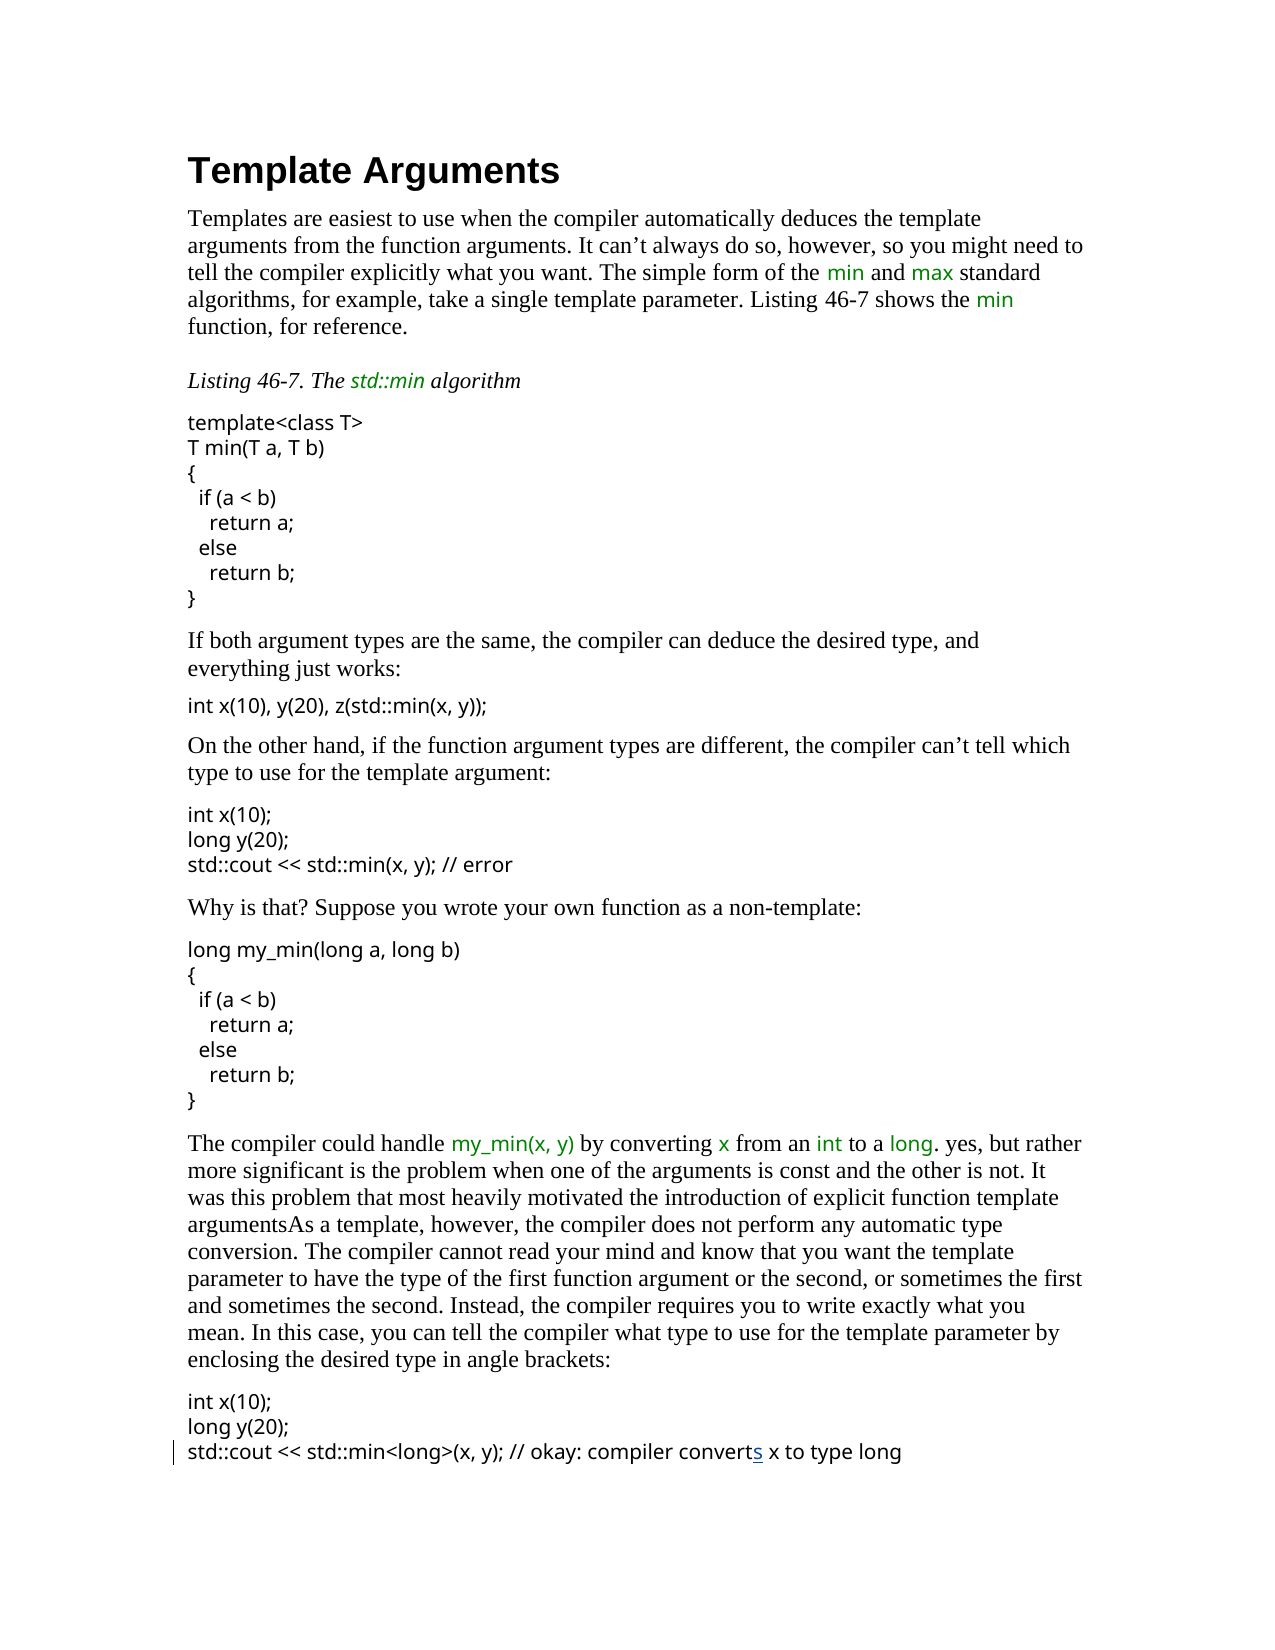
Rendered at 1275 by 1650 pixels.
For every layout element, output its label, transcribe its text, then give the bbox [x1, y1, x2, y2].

text } [187, 1088, 1072, 1113]
text else [187, 1038, 1072, 1063]
text return b; [187, 561, 1072, 586]
text { [187, 461, 1072, 486]
text if (a < b) [187, 486, 1072, 511]
text return a; [187, 511, 1072, 536]
text int x(10); [187, 802, 1072, 827]
text Listing 46-7. The std::min algorithm [187, 365, 1087, 394]
text If both argument types are the same, the compiler can deduce the desired type, and everything just works: [187, 627, 1087, 681]
text if (a < b) [187, 988, 1072, 1013]
text int x(10); [187, 1390, 1072, 1415]
text } [187, 586, 1072, 611]
text On the other hand, if the function argument types are different, the compiler can’t tell which type to use for the template argument: [187, 731, 1087, 786]
text { [187, 963, 1072, 988]
subtitle Template Arguments [187, 150, 1087, 192]
text return b; [187, 1063, 1072, 1088]
text template<class T> [187, 411, 1072, 436]
text Templates are easiest to use when the compiler automatically deduces the template arguments from the function arguments. It can’t always do so, however, so you might need to tell the compiler explicitly what you want. The simple form of the min and max standard algorithms, for example, take a single template parameter. Listing 46-7 shows the min function, for reference. [187, 204, 1087, 340]
text else [187, 536, 1072, 561]
text long y(20); [187, 1415, 1072, 1440]
text int x(10), y(20), z(std::min(x, y)); [187, 694, 1072, 719]
text T min(T a, T b) [187, 436, 1072, 461]
text The compiler could handle my_min(x, y) by converting x from an int to a long. yes, but rather more significant is the problem when one of the arguments is const and the other is not. It was this problem that most heavily motivated the introduction of explicit function template argumentsAs a template, however, the compiler does not perform any automatic type conversion. The compiler cannot read your mind and know that you want the template parameter to have the type of the first function argument or the second, or sometimes the first and sometimes the second. Instead, the compiler requires you to write exactly what you mean. In this case, you can tell the compiler what type to use for the template parameter by enclosing the desired type in angle brackets: [187, 1129, 1087, 1373]
text Why is that? Suppose you wrote your own function as a non-template: [187, 894, 1087, 921]
text long y(20); [187, 827, 1072, 852]
text std::cout << std::min<long>(x, y); // okay: compiler converts x to type long [187, 1440, 1072, 1465]
text long my_min(long a, long b) [187, 938, 1072, 963]
text std::cout << std::min(x, y); // error [187, 852, 1072, 877]
text return a; [187, 1013, 1072, 1038]
